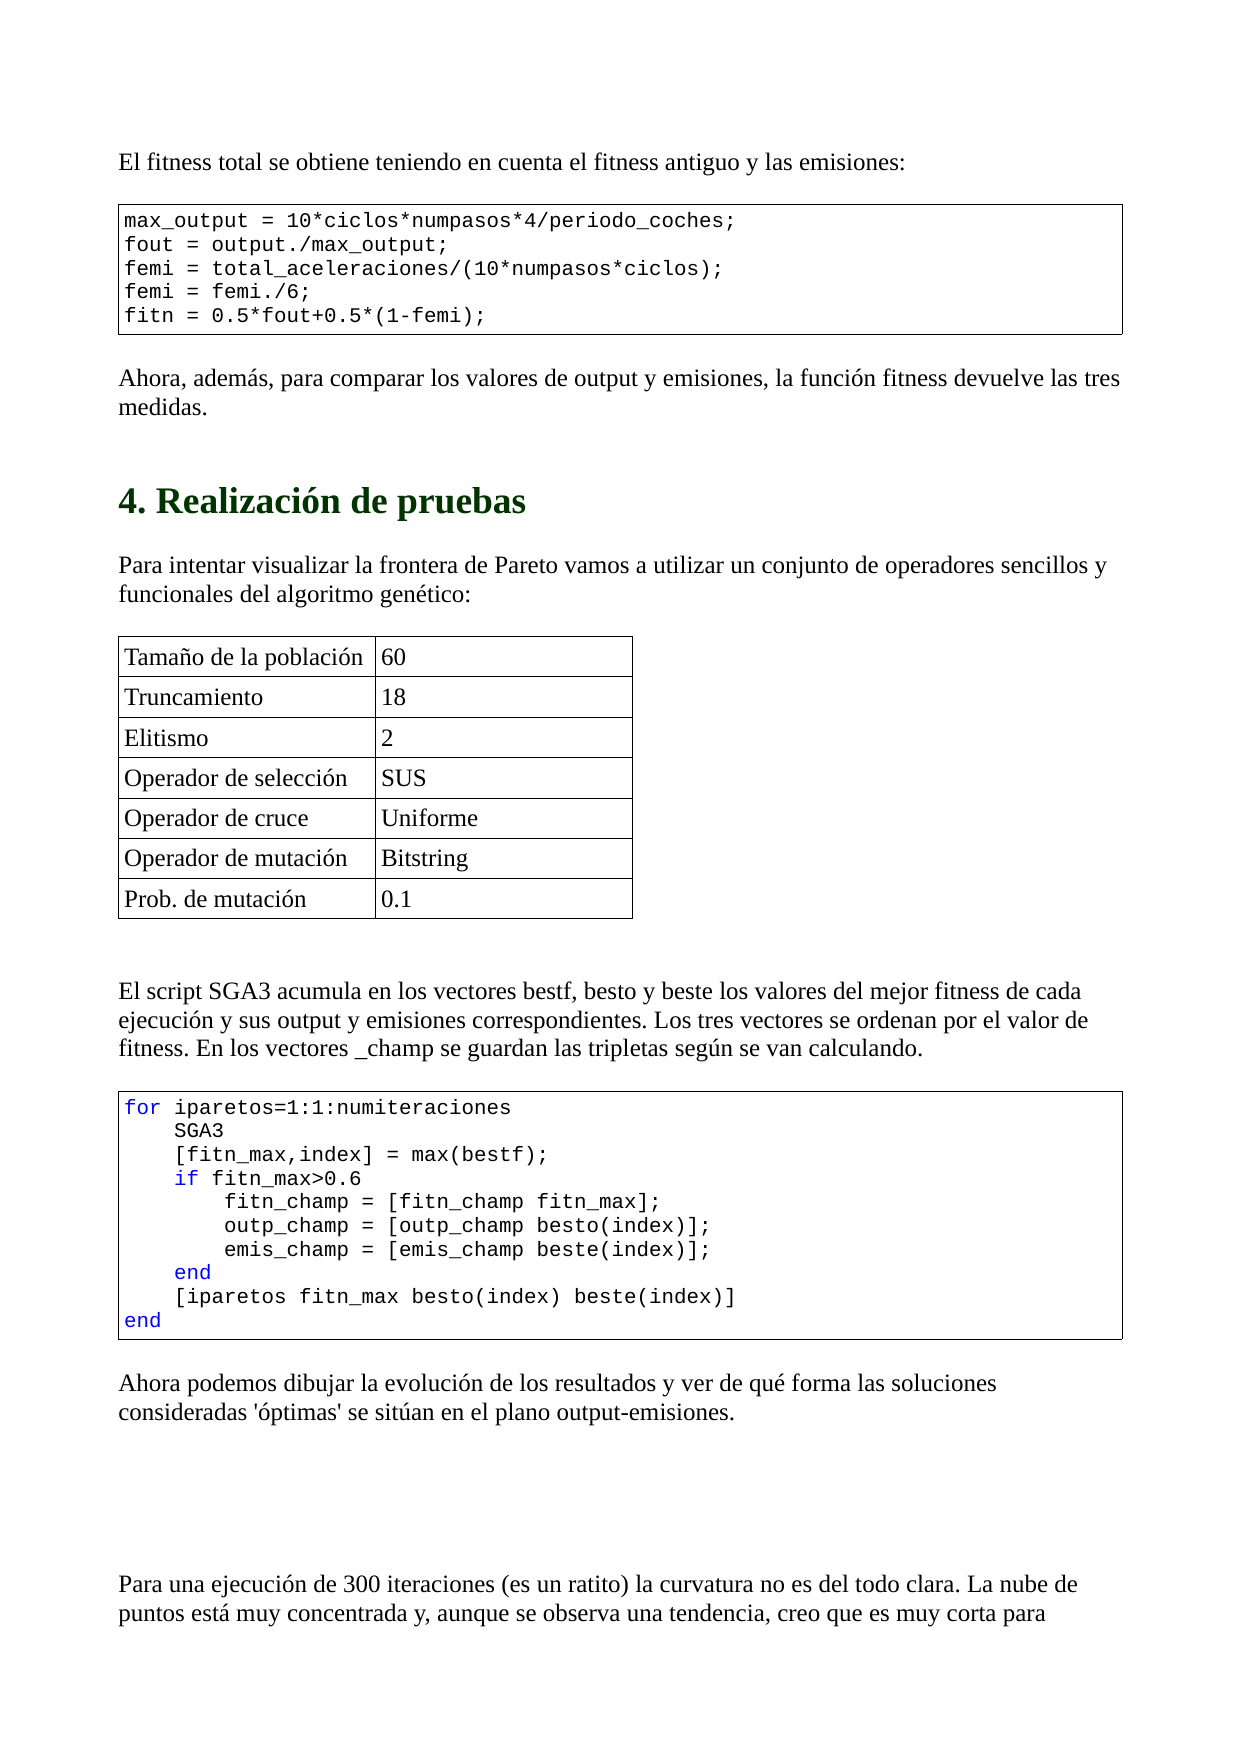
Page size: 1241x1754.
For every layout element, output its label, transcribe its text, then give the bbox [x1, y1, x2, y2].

table_header max_output = 10*ciclos*numpasos*4/periodo_coches; fout = output./max_output; femi = total_aceleraciones/(10*numpasos*ciclos); femi = femi./6; fitn = 0.5*fout+0.5*(1-femi); [119, 205, 1122, 334]
text Ahora podemos dibujar la evolución de los resultados y ver de qué forma las soluciones consideradas 'óptimas' se sitúan en el plano output-emisiones. [118, 1368, 1122, 1425]
text Para intentar visualizar la frontera de Pareto vamos a utilizar un conjunto de operadores sencillos y funcionales del algoritmo genético: [118, 550, 1122, 607]
table_cell Bitstring [376, 839, 632, 878]
table_cell Operador de selección [119, 758, 375, 797]
table_cell Operador de mutación [119, 839, 375, 878]
text Ahora, además, para comparar los valores de output y emisiones, la función fitness devuelve las tres medidas. [118, 363, 1122, 421]
table_cell Operador de cruce [119, 799, 375, 838]
text 4. Realización de pruebas [118, 478, 1122, 521]
table_cell Uniforme [376, 799, 632, 838]
table_header 60 [376, 637, 632, 676]
table_cell Truncamiento [119, 677, 375, 717]
text El script SGA3 acumula en los vectores bestf, besto y beste los valores del mejor fitness de cada ejecución y sus output y emisiones correspondientes. Los tres vectores se ordenan por el valor de fitness. En los vectores _champ se guardan las tripletas según se van calculando. [118, 976, 1122, 1062]
table_header for iparetos=1:1:numiteraciones SGA3 [fitn_max,index] = max(bestf); if fitn_max>0.6 fitn_champ = [fitn_champ fitn_max]; outp_champ = [outp_champ besto(index)]; emis_champ = [emis_champ beste(index)]; end [iparetos fitn_max besto(index) beste(index)] end [119, 1092, 1122, 1339]
table_cell 18 [376, 677, 632, 717]
table_cell 0.1 [376, 879, 632, 918]
table_cell SUS [376, 758, 632, 797]
text El fitness total se obtiene teniendo en cuenta el fitness antiguo y las emisiones: [118, 147, 1122, 176]
table_cell Prob. de mutación [119, 879, 375, 918]
table_cell Elitismo [119, 718, 375, 757]
text Para una ejecución de 300 iteraciones (es un ratito) la curvatura no es del todo clara. La nube de puntos está muy concentrada y, aunque se observa una tendencia, creo que es muy corta para [118, 1569, 1122, 1627]
table_cell 2 [376, 718, 632, 757]
table_header Tamaño de la población [119, 637, 375, 676]
